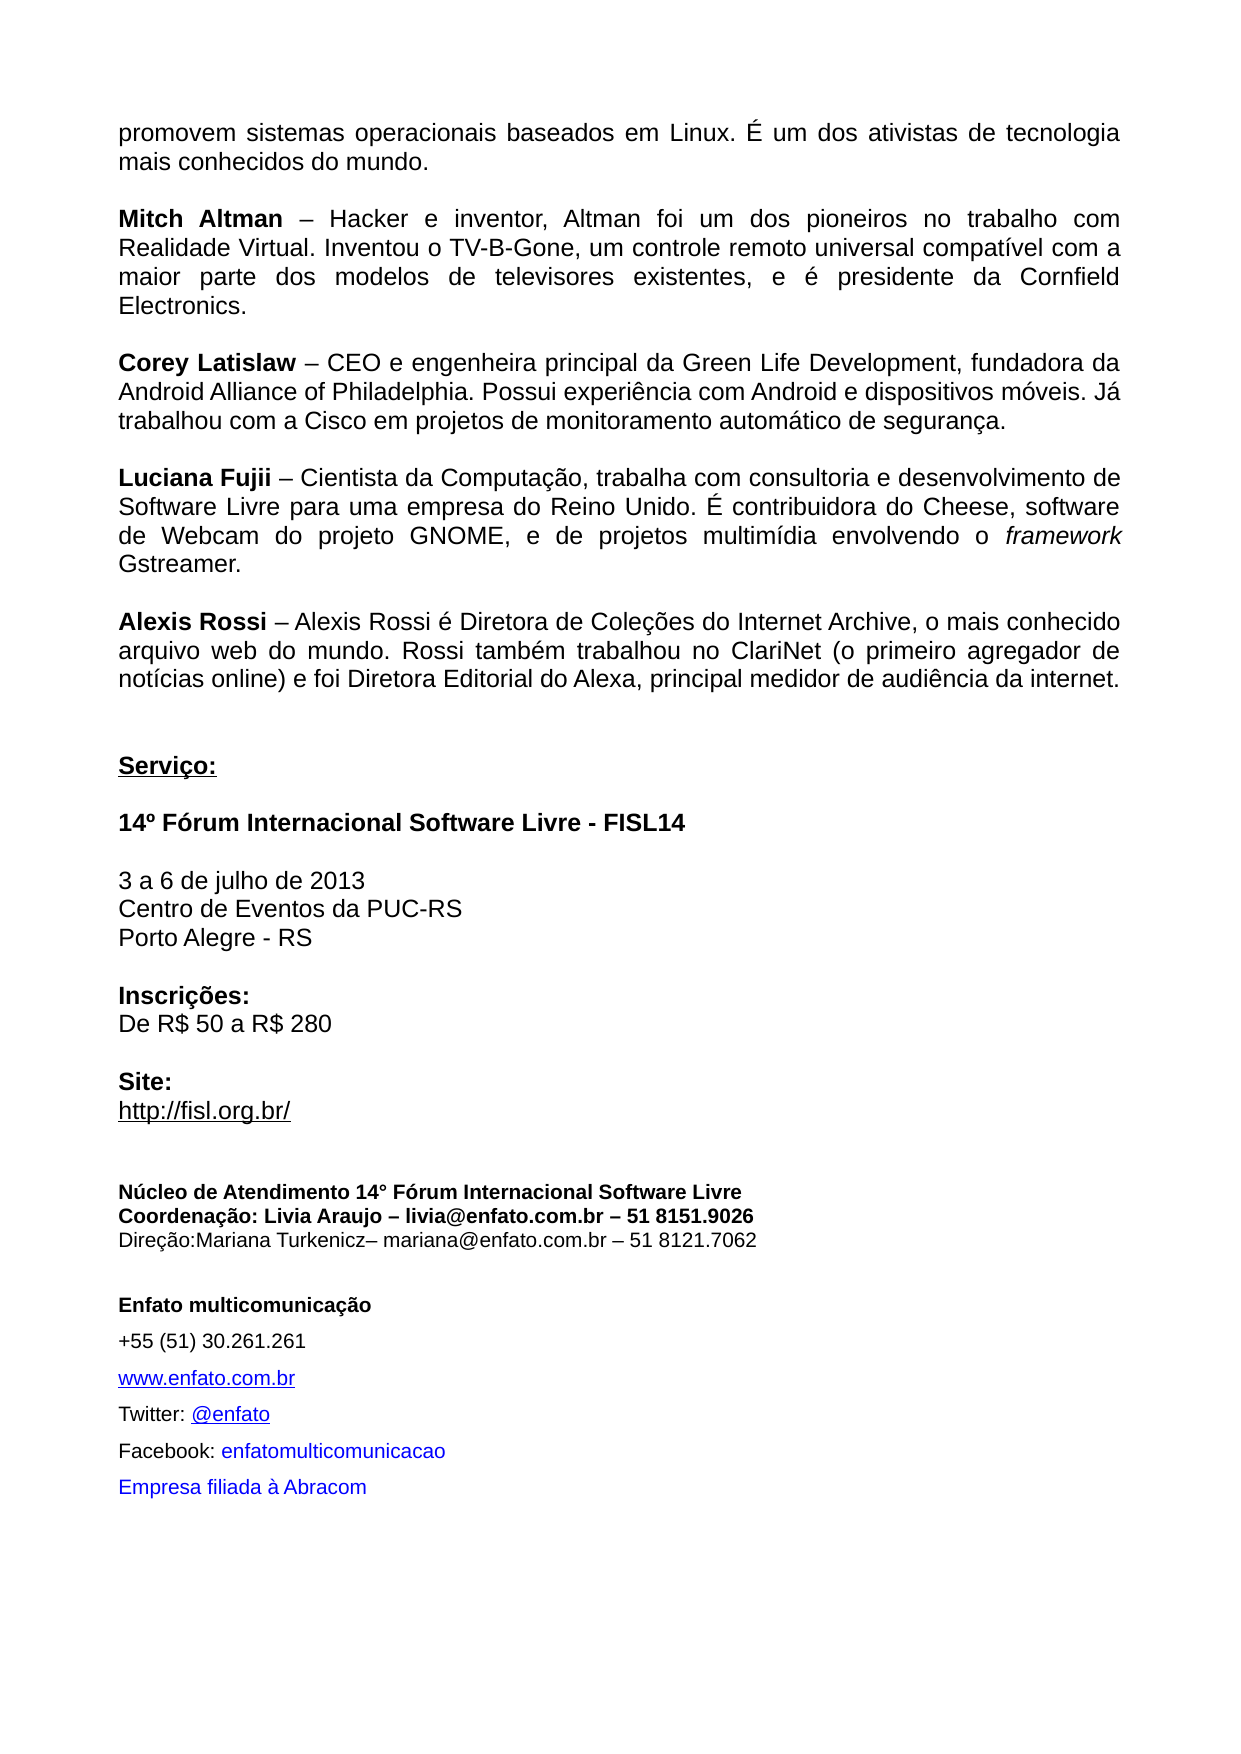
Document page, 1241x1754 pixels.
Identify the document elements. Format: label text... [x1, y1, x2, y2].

text Empresa filiada à Abracom [118, 1475, 1122, 1499]
text www.enfato.com.br [118, 1366, 1122, 1389]
text Alexis Rossi – Alexis Rossi é Diretora de Coleções do Internet Archive, o mais conhecido arquivo web do mundo. Rossi também trabalhou no ClariNet (o primeiro agregador de notícias online) e foi Diretora Editorial do Alexa, principal medidor de audiência da internet. [118, 607, 1122, 693]
text Luciana Fujii – Cientista da Computação, trabalha com consultoria e desenvolvimento de Software Livre para uma empresa do Reino Unido. É contribuidora do Cheese, software de Webcam do projeto GNOME, e de projetos multimídia envolvendo o framework Gstreamer. [118, 434, 1122, 578]
text Núcleo de Atendimento 14° Fórum Internacional Software Livre Coordenação: Livia Araujo – livia@enfato.com.br – 51 8151.9026 Direção:Mariana Turkenicz– mariana@enfato.com.br – 51 8121.7062 [118, 1179, 1122, 1280]
text Twitter: @enfato [118, 1402, 1122, 1426]
text Enfato multicomunicação [118, 1293, 1122, 1317]
text Facebook: enfatomulticomunicacao [118, 1438, 1122, 1462]
text promovem sistemas operacionais baseados em Linux. É um dos ativistas de tecnologia mais conhecidos do mundo. [118, 118, 1122, 176]
text +55 (51) 30.261.261 [118, 1329, 1122, 1353]
text Corey Latislaw – CEO e engenheira principal da Green Life Development, fundadora da Android Alliance of Philadelphia. Possui experiência com Android e dispositivos móveis. Já trabalhou com a Cisco em projetos de monitoramento automático de segurança. [118, 319, 1122, 434]
text Serviço: 14º Fórum Internacional Software Livre - FISL14 3 a 6 de julho de 2013 Centro de Eventos da PUC-RS Porto Alegre - RS Inscrições: De R$ 50 a R$ 280 Site: http://fisl.org.br/ [118, 751, 1122, 1179]
text Mitch Altman – Hacker e inventor, Altman foi um dos pioneiros no trabalho com Realidade Virtual. Inventou o TV-B-Gone, um controle remoto universal compatível com a maior parte dos modelos de televisores existentes, e é presidente da Cornfield Electronics. [118, 176, 1122, 319]
